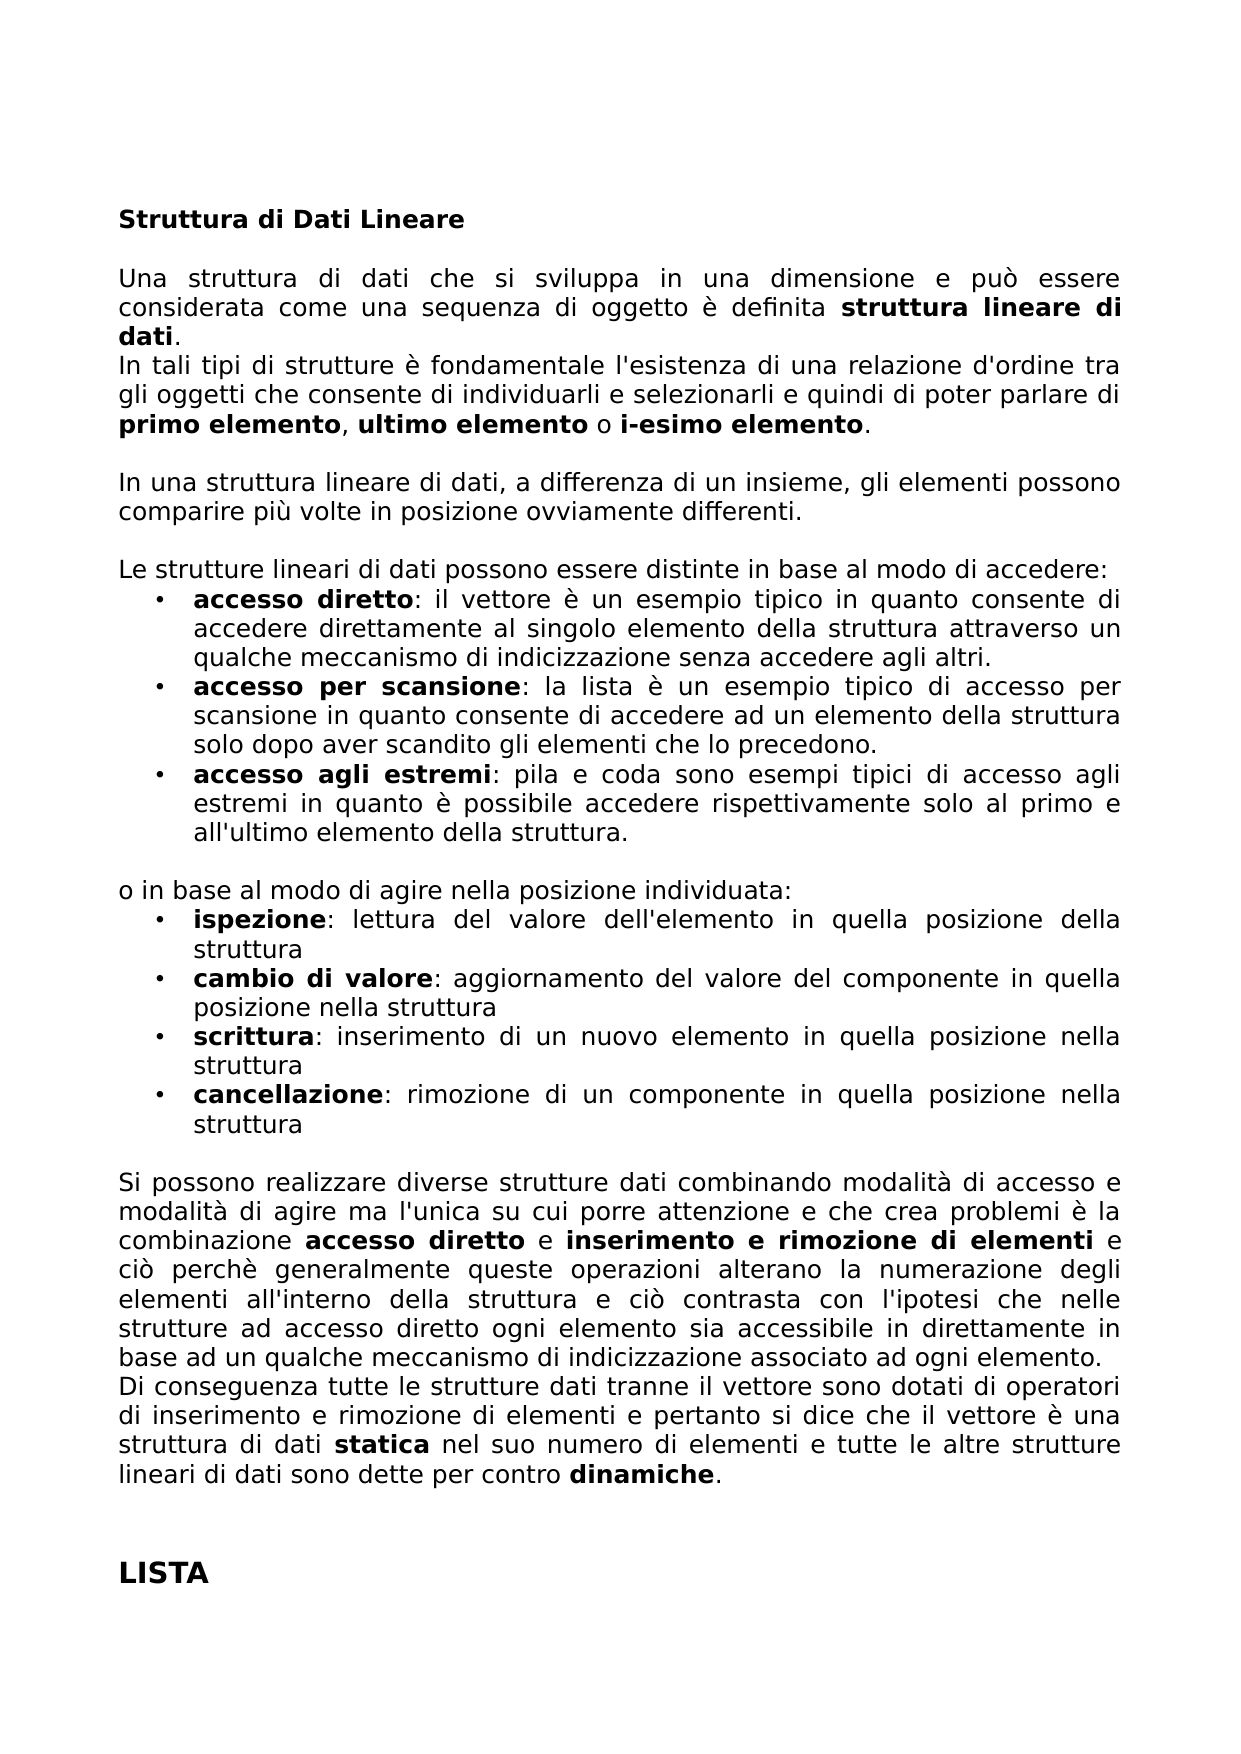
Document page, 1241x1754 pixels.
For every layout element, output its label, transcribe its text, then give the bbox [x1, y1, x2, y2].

text In tali tipi di strutture è fondamentale l'esistenza di una relazione d'ordine tra gli oggetti che consente di individuarli e selezionarli e quindi di poter parlare di primo elemento, ultimo elemento o i-esimo elemento. [118, 351, 1122, 439]
list ispezione: lettura del valore dell'elemento in quella posizione della struttura [156, 906, 1122, 964]
text Di conseguenza tutte le strutture dati tranne il vettore sono dotati di operatori di inserimento e rimozione di elementi e pertanto si dice che il vettore è una struttura di dati statica nel suo numero di elementi e tutte le altre strutture lineari di dati sono dette per contro dinamiche. [118, 1372, 1122, 1489]
list accesso agli estremi: pila e coda sono esempi tipici di accesso agli estremi in quanto è possibile accedere rispettivamente solo al primo e all'ultimo elemento della struttura. [156, 760, 1122, 847]
text Struttura di Dati Lineare [118, 206, 1122, 235]
text Le strutture lineari di dati possono essere distinte in base al modo di accedere: [118, 556, 1122, 585]
text o in base al modo di agire nella posizione individuata: [118, 876, 1122, 906]
list accesso per scansione: la lista è un esempio tipico di accesso per scansione in quanto consente di accedere ad un elemento della struttura solo dopo aver scandito gli elementi che lo precedono. [156, 672, 1122, 760]
text Una struttura di dati che si sviluppa in una dimensione e può essere considerata come una sequenza di oggetto è definita struttura lineare di dati. [118, 264, 1122, 351]
text LISTA [118, 1557, 1122, 1591]
text In una struttura lineare di dati, a differenza di un insieme, gli elementi possono comparire più volte in posizione ovviamente differenti. [118, 468, 1122, 526]
list cambio di valore: aggiornamento del valore del componente in quella posizione nella struttura [156, 964, 1122, 1022]
list cancellazione: rimozione di un componente in quella posizione nella struttura [156, 1081, 1122, 1139]
list accesso diretto: il vettore è un esempio tipico in quanto consente di accedere direttamente al singolo elemento della struttura attraverso un qualche meccanismo di indicizzazione senza accedere agli altri. [156, 585, 1122, 672]
list scrittura: inserimento di un nuovo elemento in quella posizione nella struttura [156, 1022, 1122, 1081]
text Si possono realizzare diverse strutture dati combinando modalità di accesso e modalità di agire ma l'unica su cui porre attenzione e che crea problemi è la combinazione accesso diretto e inserimento e rimozione di elementi e ciò perchè generalmente queste operazioni alterano la numerazione degli elementi all'interno della struttura e ciò contrasta con l'ipotesi che nelle strutture ad accesso diretto ogni elemento sia accessibile in direttamente in base ad un qualche meccanismo di indicizzazione associato ad ogni elemento. [118, 1168, 1122, 1372]
